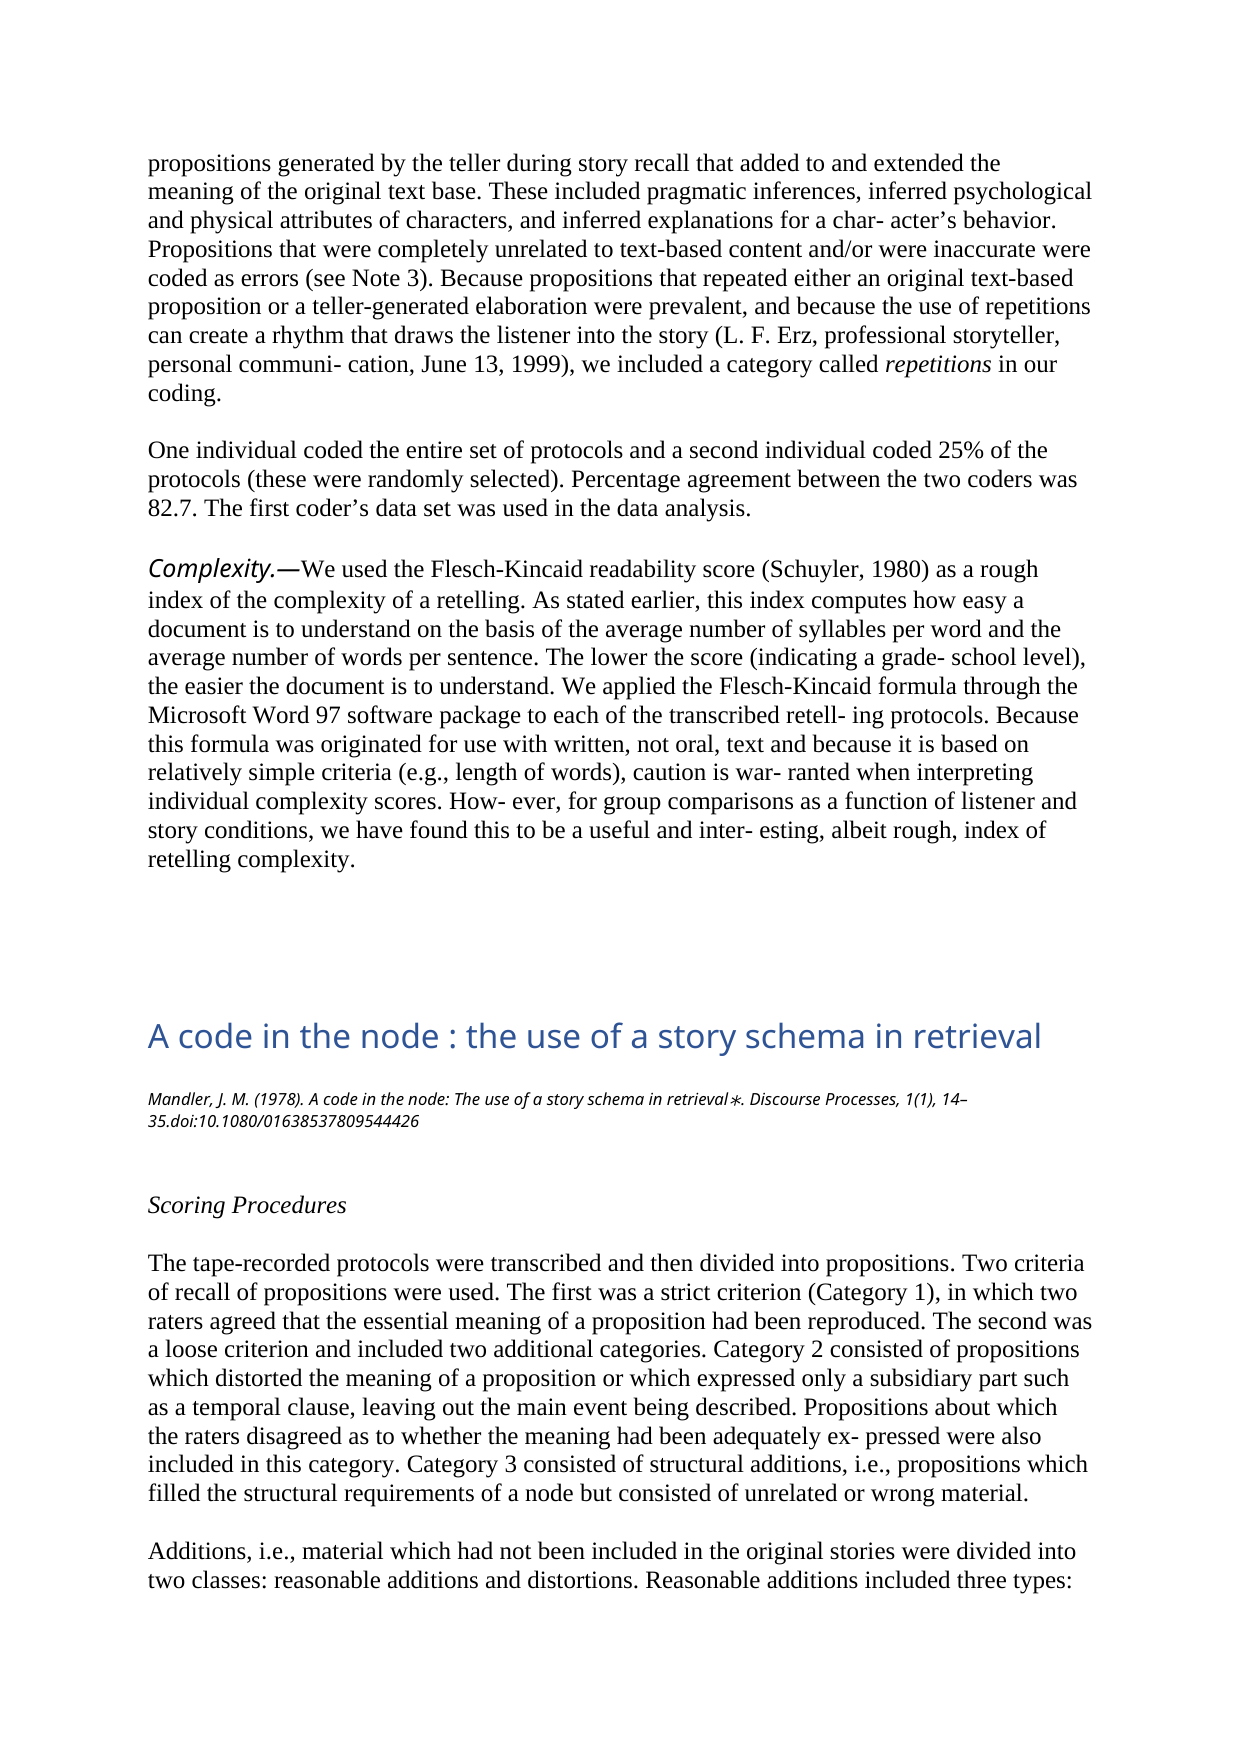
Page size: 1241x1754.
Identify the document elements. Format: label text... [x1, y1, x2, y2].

text propositions generated by the teller during story recall that added to and extended the meaning of the original text base. These included pragmatic inferences, inferred psychological and physical attributes of characters, and inferred explanations for a char- acter’s behavior. Propositions that were completely unrelated to text-based content and/or were inaccurate were coded as errors (see Note 3). Because propositions that repeated either an original text-based proposition or a teller-generated elaboration were prevalent, and because the use of repetitions can create a rhythm that draws the listener into the story (L. F. Erz, professional storyteller, personal communi- cation, June 13, 1999), we included a category called repetitions in our coding. [148, 148, 1093, 406]
text Additions, i.e., material which had not been included in the original stories were divided into two classes: reasonable additions and distortions. Reasonable additions included three types: [148, 1536, 1093, 1594]
subtitle A code in the node : the use of a story schema in retrieval [148, 1013, 1093, 1058]
text Mandler, J. M. (1978). A code in the node: The use of a story schema in retrieval∗. Discourse Processes, 1(1), 14–35.doi:10.1080/01638537809544426 [148, 1087, 1093, 1132]
text The tape-recorded protocols were transcribed and then divided into propositions. Two criteria of recall of propositions were used. The first was a strict criterion (Category 1), in which two raters agreed that the essential meaning of a proposition had been reproduced. The second was a loose criterion and included two additional categories. Category 2 consisted of propositions which distorted the meaning of a proposition or which expressed only a subsidiary part such as a temporal clause, leaving out the main event being described. Propositions about which the raters disagreed as to whether the meaning had been adequately ex- pressed were also included in this category. Category 3 consisted of structural additions, i.e., propositions which filled the structural requirements of a node but consisted of unrelated or wrong material. [148, 1248, 1093, 1507]
text One individual coded the entire set of protocols and a second individual coded 25% of the protocols (these were randomly selected). Percentage agreement between the two coders was 82.7. The first coder’s data set was used in the data analysis. [148, 436, 1093, 522]
text Scoring Procedures [148, 1190, 1093, 1219]
text Complexity.—We used the Flesch-Kincaid readability score (Schuyler, 1980) as a rough index of the complexity of a retelling. As stated earlier, this index computes how easy a document is to understand on the basis of the average number of syllables per word and the average number of words per sentence. The lower the score (indicating a grade- school level), the easier the document is to understand. We applied the Flesch-Kincaid formula through the Microsoft Word 97 software package to each of the transcribed retell- ing protocols. Because this formula was originated for use with written, not oral, text and because it is based on relatively simple criteria (e.g., length of words), caution is war- ranted when interpreting individual complexity scores. How- ever, for group comparisons as a function of listener and story conditions, we have found this to be a useful and inter- esting, albeit rough, index of retelling complexity. [148, 551, 1093, 872]
